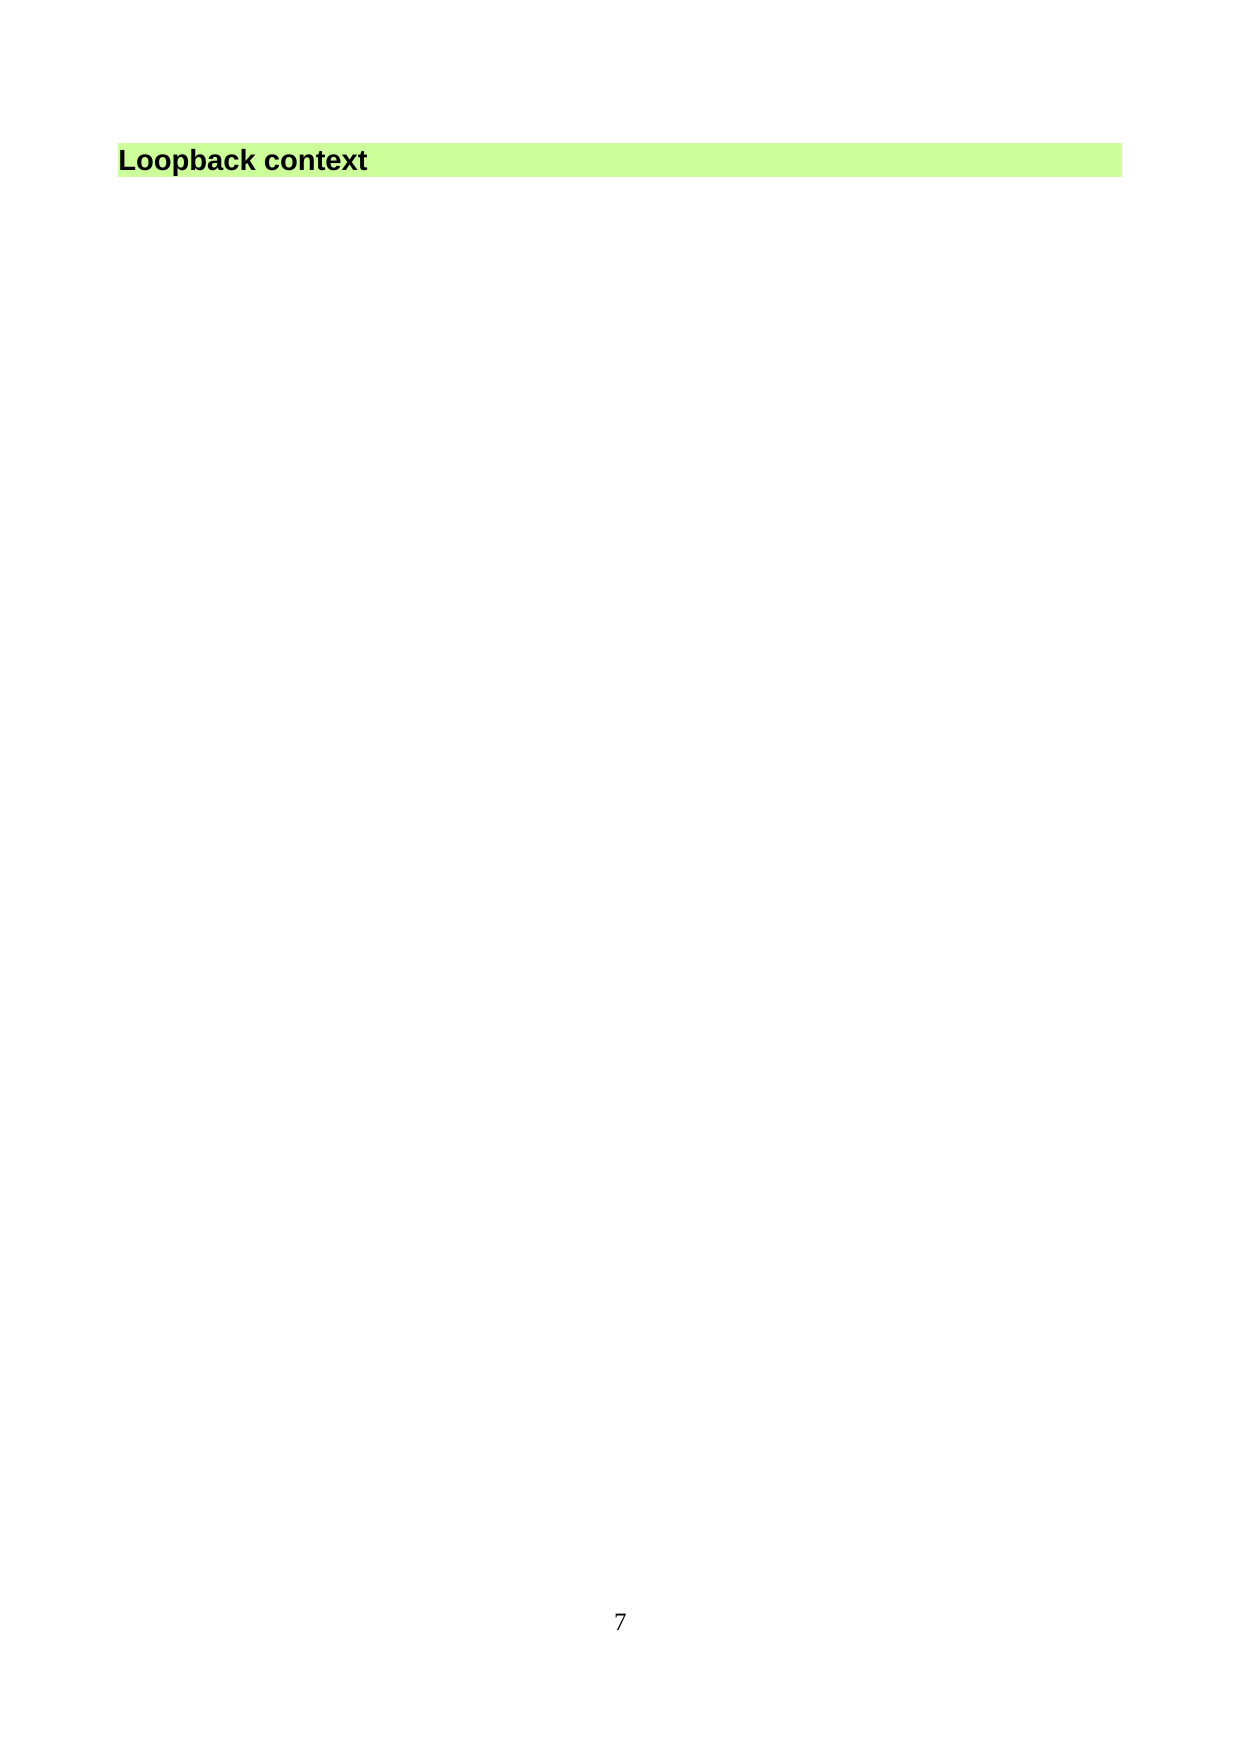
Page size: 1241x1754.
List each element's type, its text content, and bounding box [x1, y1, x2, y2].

subtitle Loopback context [118, 143, 1122, 177]
